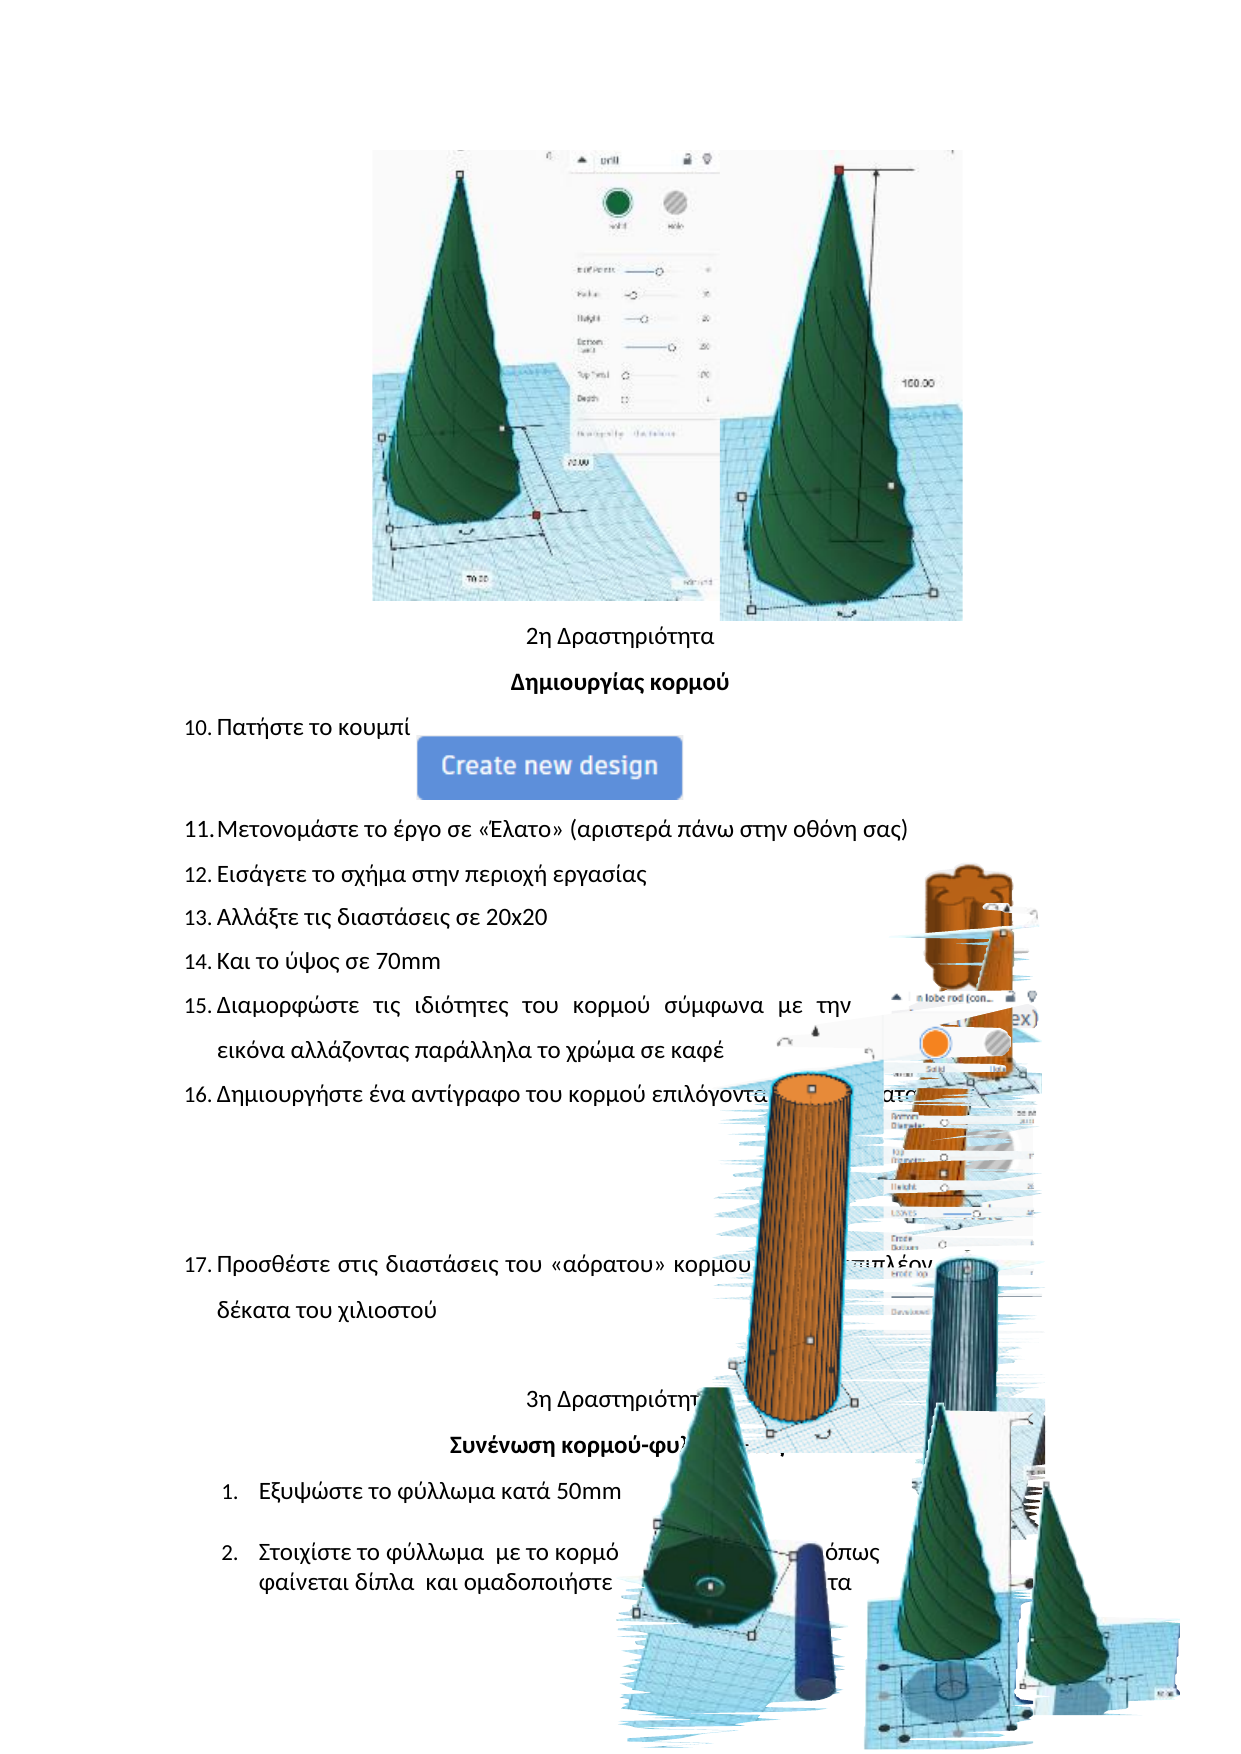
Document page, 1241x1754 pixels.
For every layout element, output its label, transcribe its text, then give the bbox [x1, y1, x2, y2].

text Συνένωση κορμού-φυλλώματος [187, 1429, 686, 1460]
table_cell [172, 150, 719, 620]
table_cell Και το ύψος σε 70mm [172, 945, 938, 989]
table_cell Στοιχίστε το φύλλωμα με το κορμό όπως φαίνεται δίπλα και ομαδοποιήστε τα [769, 1536, 910, 1597]
table_cell Δημιουργήστε ένα αντίγραφο του κορμού επιλόγοντας στα χρώματα [936, 1078, 1052, 1248]
text Δημιουργίας κορμού [187, 666, 1053, 696]
table_cell Στοιχίστε το φύλλωμα με το κορμό όπως φαίνεται δίπλα και ομαδοποιήστε τα [172, 1536, 652, 1597]
table_cell [963, 150, 1088, 620]
table_header Πατήστε το κουμπί [172, 712, 1052, 813]
table_header [754, 1475, 921, 1536]
table_cell Δημιουργήστε ένα αντίγραφο του κορμού επιλόγοντας στα χρώματα [172, 1078, 768, 1248]
table_cell Διαμορφώστε τις ιδιότητες του κορμού σύμφωνα με την εικόνα αλλάζοντας παράλληλα το χρώμα σε καφέ [172, 989, 938, 1078]
text 3η Δραστηριότητα [187, 1383, 727, 1414]
table_cell Προσθέστε στις διαστάσεις του «αόρατου» κορμού κάποια επιπλέον δέκατα του χιλιοστού [847, 1248, 1052, 1338]
table_cell Μετονομάστε το έργο σε «Έλατο» (αριστερά πάνω στην οθόνη σας) [172, 813, 1052, 858]
text 2η Δραστηριότητα [187, 620, 1053, 651]
table_cell Προσθέστε στις διαστάσεις του «αόρατου» κορμού κάποια επιπλέον δέκατα του χιλιοστού [172, 1248, 754, 1338]
table_cell Εισάγετε το σχήμα στην περιοχή εργασίας [172, 858, 1052, 901]
table_cell Αλλάξτε τις διαστάσεις σε 20x20 [172, 901, 924, 945]
text [997, 1383, 1053, 1414]
text Συνένωση κορμού-φυλλώματος [748, 1453, 922, 1460]
table_header Εξυψώστε το φύλλωμα κατά 50mm [172, 1475, 673, 1536]
table_cell [1013, 945, 1052, 989]
table_cell [1013, 989, 1052, 1078]
table_cell [1013, 901, 1052, 945]
